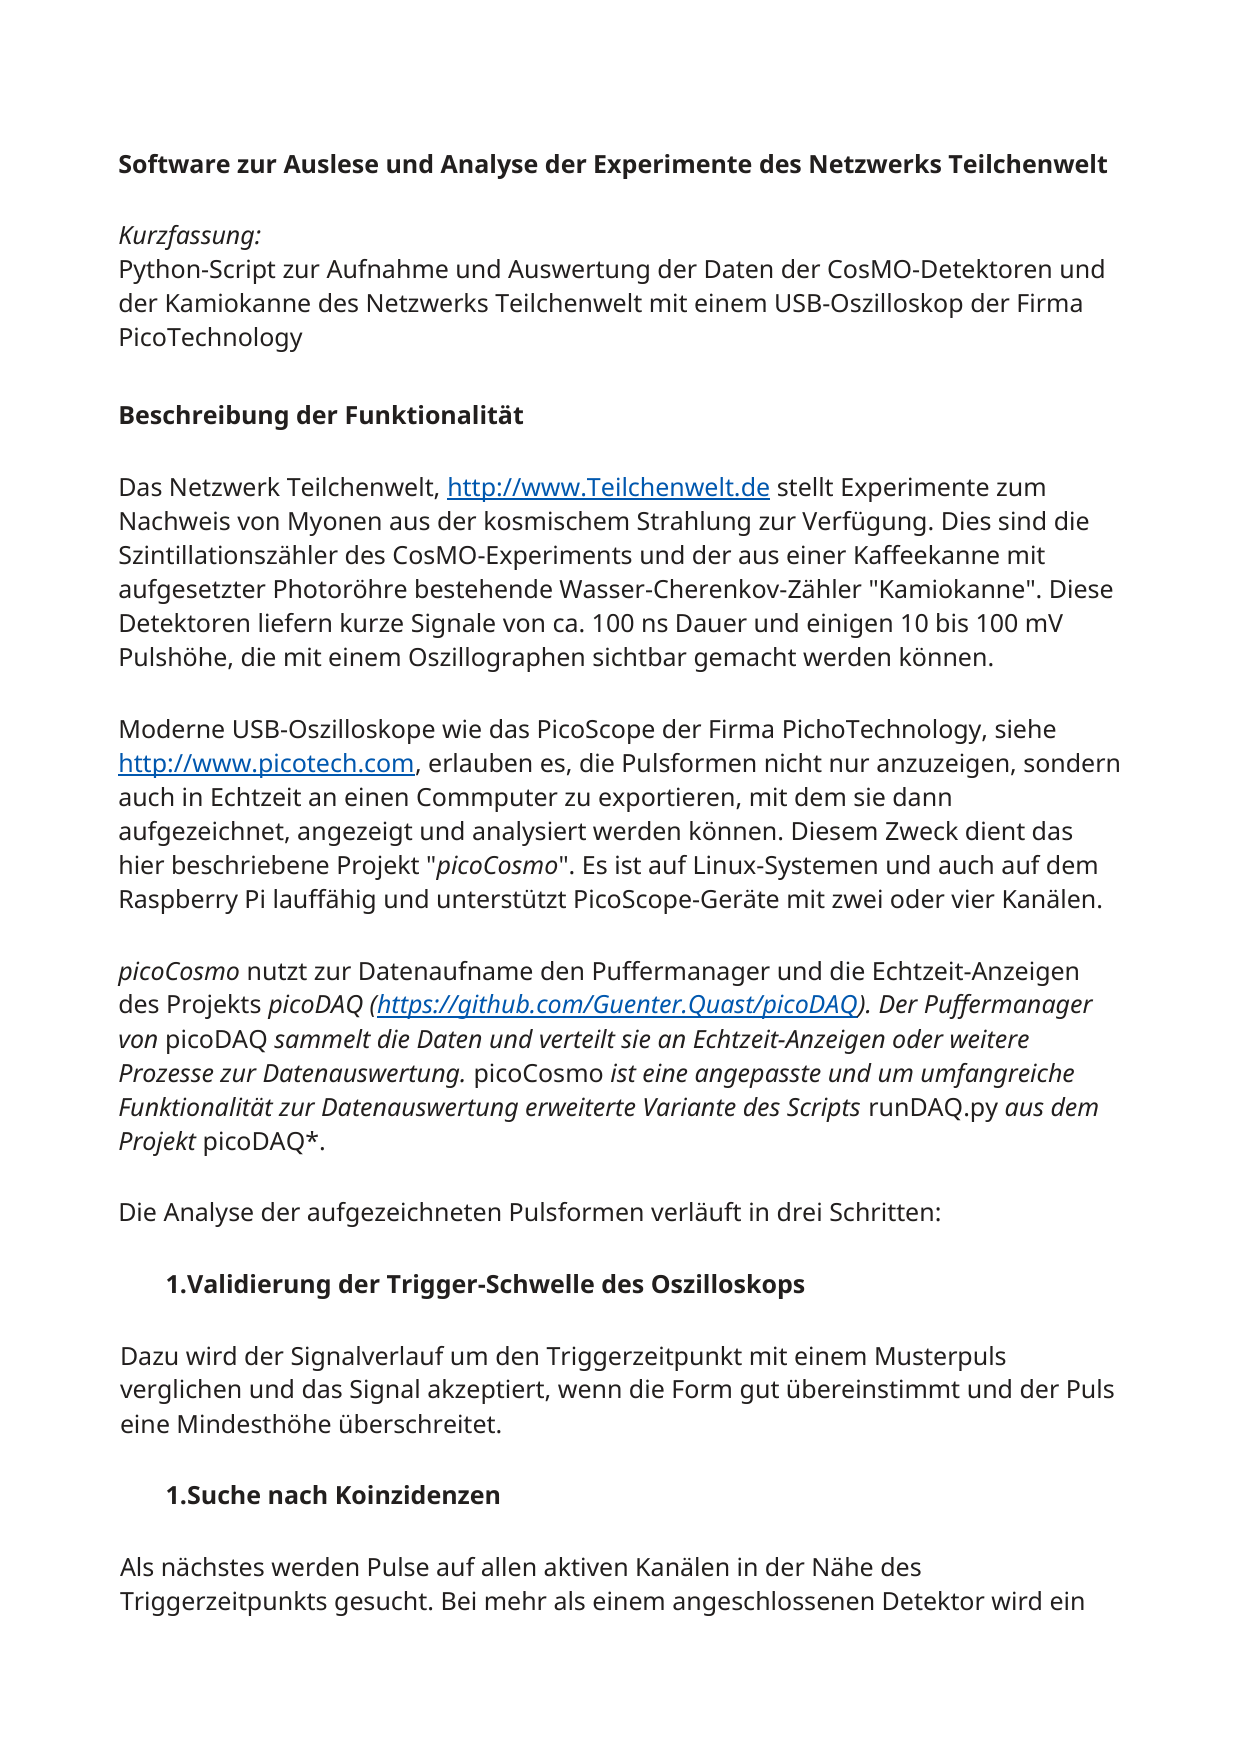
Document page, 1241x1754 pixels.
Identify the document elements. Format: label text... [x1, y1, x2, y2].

text picoCosmo nutzt zur Datenaufname den Puffermanager und die Echtzeit-Anzeigen des Projekts picoDAQ (https://github.com/Guenter.Quast/picoDAQ). Der Puffermanager von picoDAQ sammelt die Daten und verteilt sie an Echtzeit-Anzeigen oder weitere Prozesse zur Datenauswertung. picoCosmo ist eine angepasste und um umfangreiche Funktionalität zur Datenauswertung erweiterte Variante des Scripts runDAQ.py aus dem Projekt picoDAQ*. [118, 953, 1122, 1157]
text Beschreibung der Funktionalität [118, 398, 1122, 432]
text Als nächstes werden Pulse auf allen aktiven Kanälen in der Nähe des Triggerzeitpunkts gesucht. Bei mehr als einem angeschlossenen Detektor wird ein [120, 1549, 1122, 1617]
text Das Netzwerk Teilchenwelt, http://www.Teilchenwelt.de stellt Experimente zum Nachweis von Myonen aus der kosmischem Strahlung zur Verfügung. Dies sind die Szintillationszähler des CosMO-Experiments und der aus einer Kaffeekanne mit aufgesetzter Photoröhre bestehende Wasser-Cherenkov-Zähler "Kamiokanne". Diese Detektoren liefern kurze Signale von ca. 100 ns Dauer und einigen 10 bis 100 mV Pulshöhe, die mit einem Oszillographen sichtbar gemacht werden können. [118, 469, 1122, 674]
text Software zur Auslese und Analyse der Experimente des Netzwerks Teilchenwelt [118, 146, 1122, 180]
text Die Analyse der aufgezeichneten Pulsformen verläuft in drei Schritten: [118, 1195, 1122, 1229]
text Dazu wird der Signalverlauf um den Triggerzeitpunkt mit einem Musterpuls verglichen und das Signal akzeptiert, wenn die Form gut übereinstimmt und der Puls eine Mindesthöhe überschreitet. [120, 1338, 1122, 1440]
text Moderne USB-Oszilloskope wie das PicoScope der Firma PichoTechnology, siehe http://www.picotech.com, erlauben es, die Pulsformen nicht nur anzuzeigen, sondern auch in Echtzeit an einen Commputer zu exportieren, mit dem sie dann aufgezeichnet, angezeigt und analysiert werden können. Diesem Zweck dient das hier beschriebene Projekt "picoCosmo". Es ist auf Linux-Systemen und auch auf dem Raspberry Pi lauffähig und unterstützt PicoScope-Geräte mit zwei oder vier Kanälen. [118, 711, 1122, 916]
list Suche nach Koinzidenzen [118, 1478, 1122, 1512]
list Validierung der Trigger-Schwelle des Oszilloskops [118, 1267, 1122, 1301]
text Kurzfassung: Python-Script zur Aufnahme und Auswertung der Daten der CosMO-Detektoren und der Kamiokanne des Netzwerks Teilchenwelt mit einem USB-Oszilloskop der Firma PicoTechnology [118, 218, 1122, 354]
